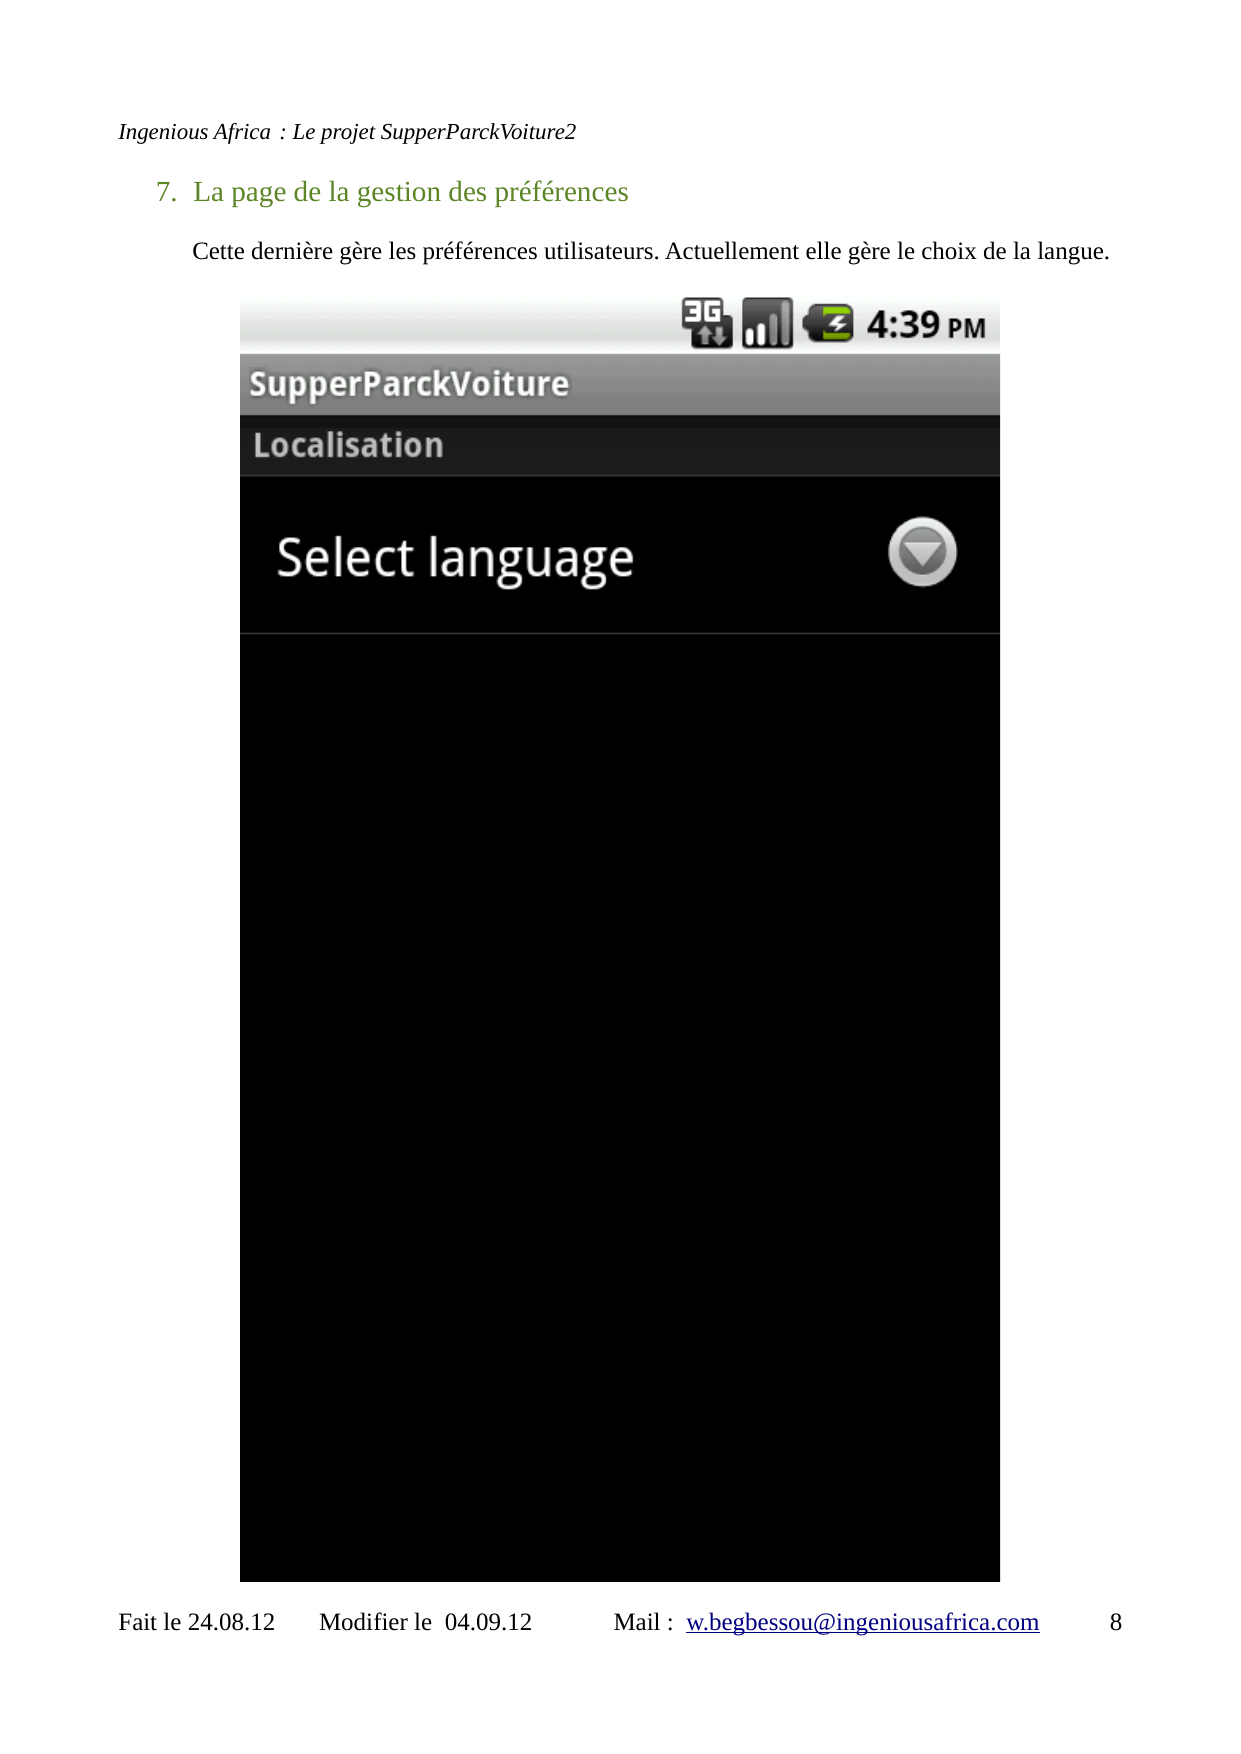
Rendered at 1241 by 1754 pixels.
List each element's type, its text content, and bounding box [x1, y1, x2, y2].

picture [240, 293, 1001, 1582]
text Cette dernière gère les préférences utilisateurs. Actuellement elle gère le choix de la langue. [118, 236, 1122, 265]
list La page de la gestion des préférences [156, 174, 1122, 207]
